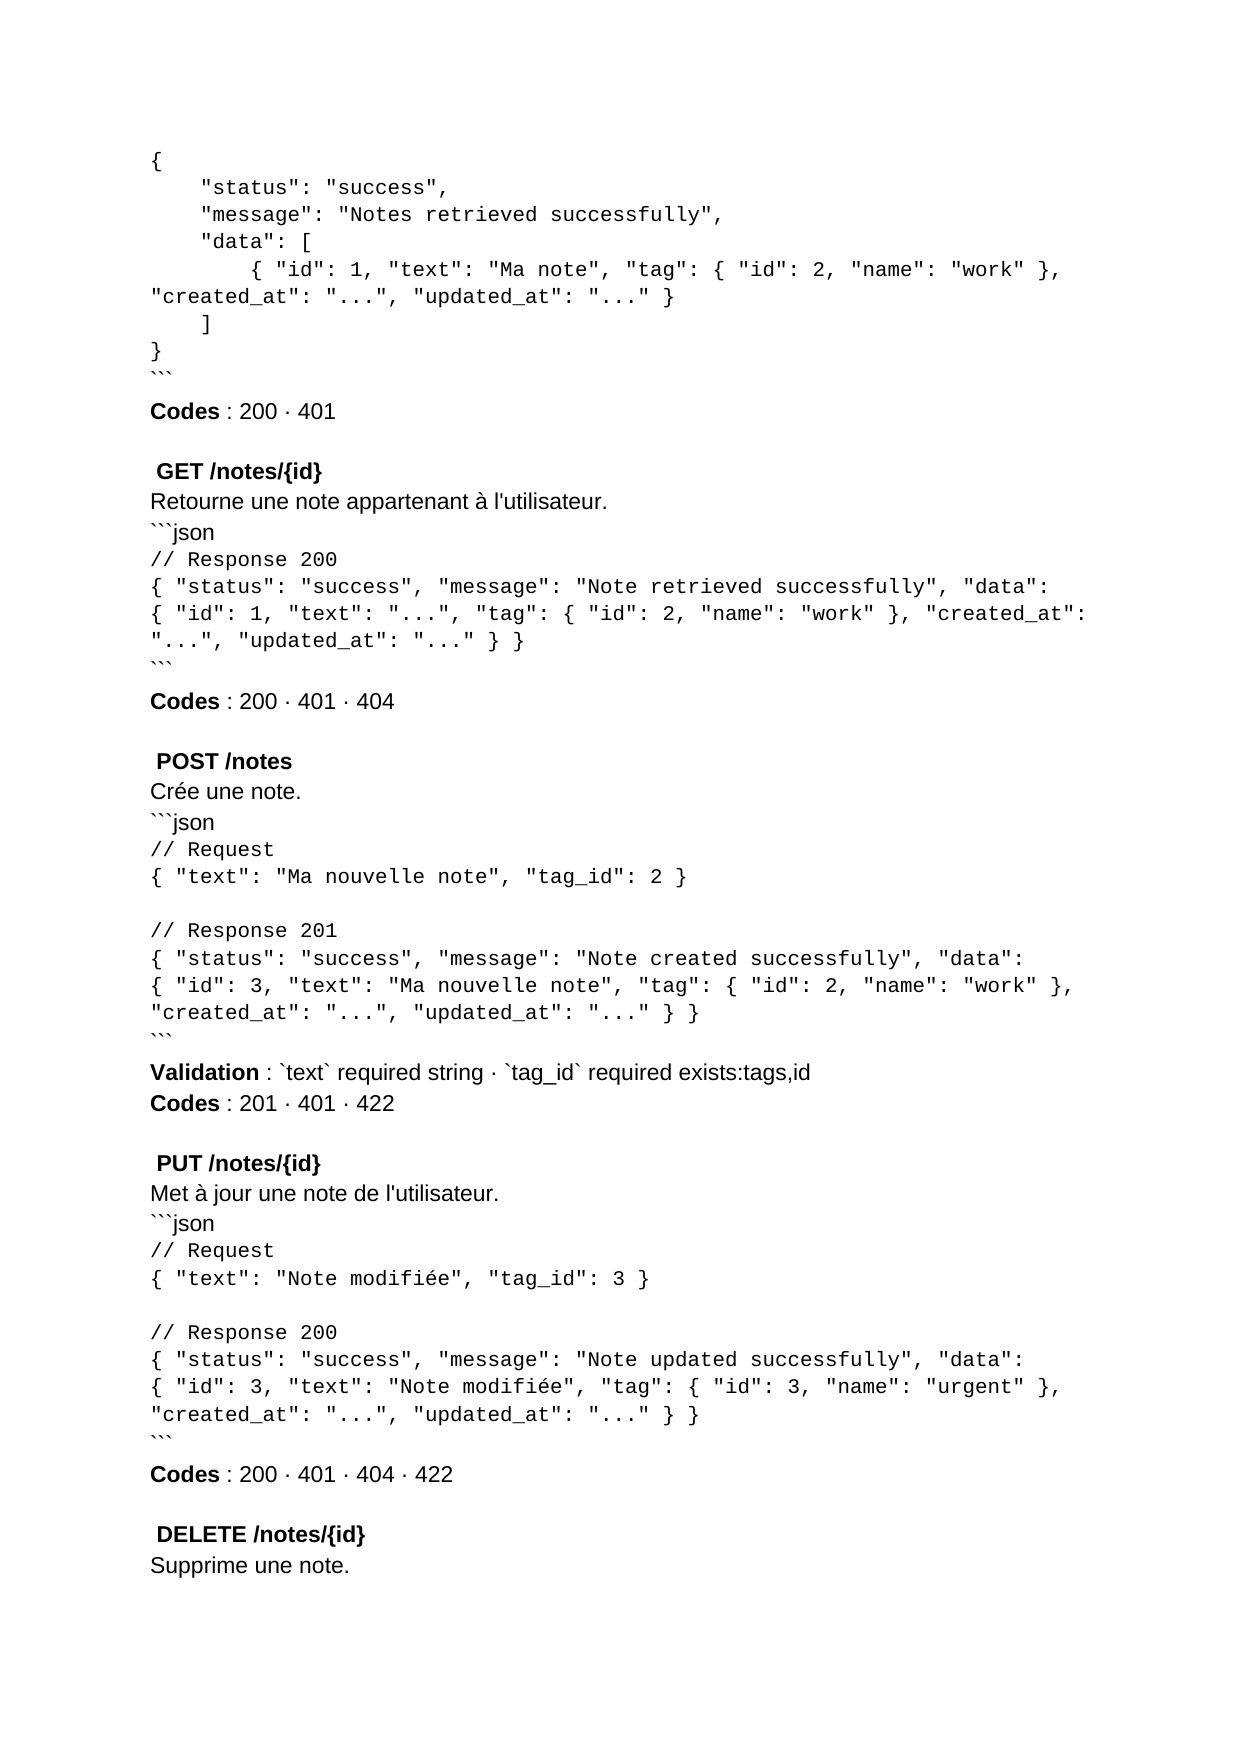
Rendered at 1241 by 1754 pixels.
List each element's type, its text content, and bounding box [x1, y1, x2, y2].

text PUT /notes/{id} [150, 1150, 1090, 1176]
text "data": [ [150, 232, 1090, 255]
text { "text": "Ma nouvelle note", "tag_id": 2 } [150, 866, 1090, 889]
text ```json [150, 1210, 1090, 1237]
text "message": "Notes retrieved successfully", [150, 204, 1090, 228]
text // Response 200 [150, 1322, 1090, 1346]
text ] [150, 313, 1090, 337]
text Codes : 200 · 401 [150, 398, 1090, 424]
text { "status": "success", "message": "Note created successfully", "data": { "id": 3, "text": "Ma nouvelle note", "tag": { "id": 2, "name": "work" }, "created_at": "...", "updated_at": "..." } } [150, 947, 1090, 1026]
text { "status": "success", "message": "Note retrieved successfully", "data": { "id": 1, "text": "...", "tag": { "id": 2, "name": "work" }, "created_at": "...", "updated_at": "..." } } [150, 576, 1090, 654]
text { [150, 150, 1090, 174]
text { "id": 1, "text": "Ma note", "tag": { "id": 2, "name": "work" }, "created_at": "...", "updated_at": "..." } [150, 259, 1090, 309]
text // Request [150, 1241, 1090, 1264]
text // Response 200 [150, 549, 1090, 572]
text Codes : 200 · 401 · 404 [150, 688, 1090, 714]
text ``` [150, 367, 1090, 394]
text Codes : 200 · 401 · 404 · 422 [150, 1461, 1090, 1487]
text // Request [150, 839, 1090, 862]
text Crée une note. [150, 778, 1090, 805]
text GET /notes/{id} [150, 458, 1090, 484]
text Codes : 201 · 401 · 422 [150, 1089, 1090, 1116]
text Met à jour une note de l'utilisateur. [150, 1180, 1090, 1206]
text ``` [150, 1431, 1090, 1457]
text { "text": "Note modifiée", "tag_id": 3 } [150, 1268, 1090, 1291]
text "status": "success", [150, 177, 1090, 201]
text ``` [150, 1029, 1090, 1055]
text DELETE /notes/{id} [150, 1521, 1090, 1548]
text Supprime une note. [150, 1552, 1090, 1578]
text Validation : `text` required string · `tag_id` required exists:tags,id [150, 1059, 1090, 1086]
text ``` [150, 657, 1090, 684]
text ```json [150, 518, 1090, 545]
text POST /notes [150, 748, 1090, 774]
text } [150, 340, 1090, 364]
text Retourne une note appartenant à l'utilisateur. [150, 488, 1090, 515]
text ```json [150, 808, 1090, 835]
text // Response 201 [150, 920, 1090, 944]
text { "status": "success", "message": "Note updated successfully", "data": { "id": 3, "text": "Note modifiée", "tag": { "id": 3, "name": "urgent" }, "created_at": "...", "updated_at": "..." } } [150, 1349, 1090, 1427]
